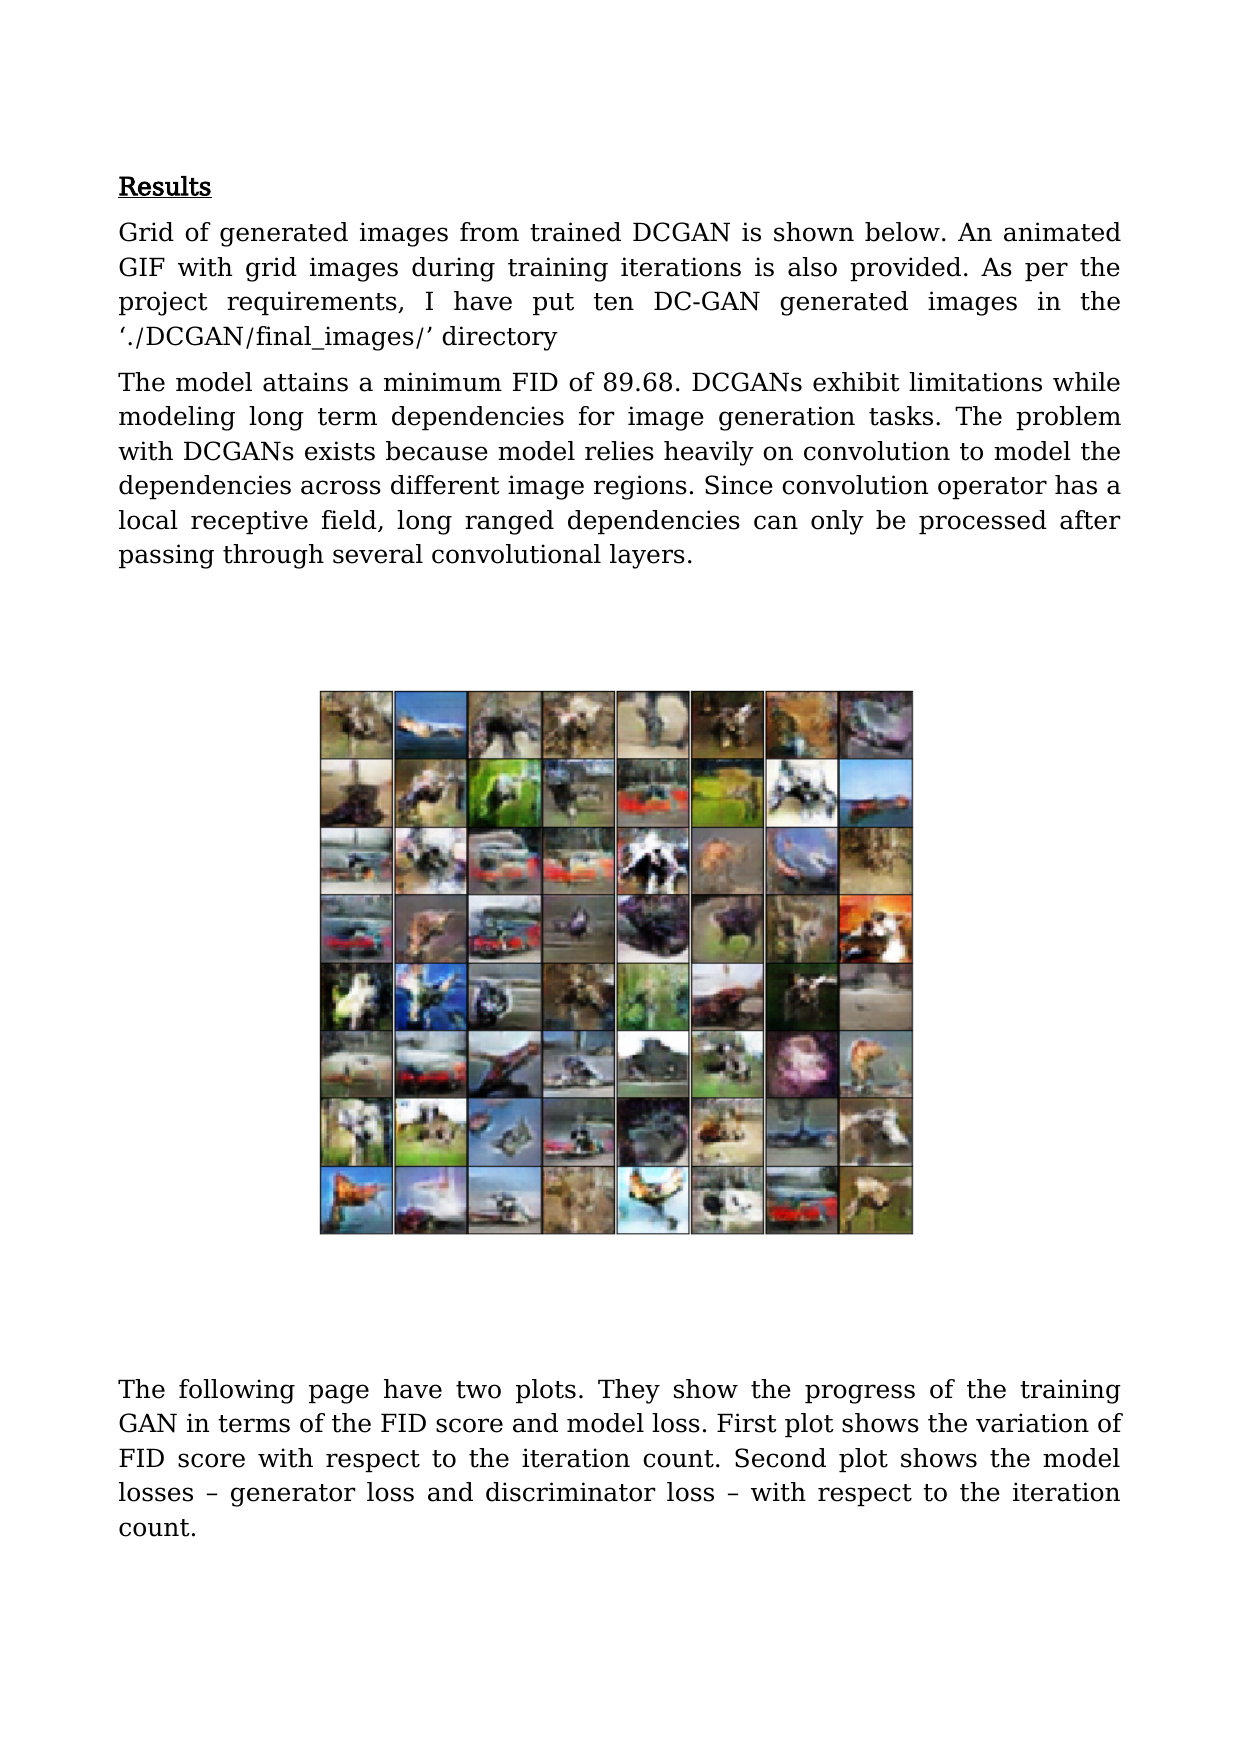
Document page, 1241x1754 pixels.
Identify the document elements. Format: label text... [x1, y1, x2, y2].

text Grid of generated images from trained DCGAN is shown below. An animated GIF with grid images during training iterations is also provided. As per the project requirements, I have put ten DC-GAN generated images in the ‘./DCGAN/final_images/’ directory [118, 217, 1122, 350]
text Results [118, 170, 1122, 200]
text The following page have two plots. They show the progress of the training GAN in terms of the FID score and model loss. First plot shows the variation of FID score with respect to the iteration count. Second plot shows the model losses – generator loss and discriminator loss – with respect to the iteration count. [118, 1373, 1122, 1541]
text The model attains a minimum FID of 89.68. DCGANs exhibit limitations while modeling long term dependencies for image generation tasks. The problem with DCGANs exists because model relies heavily on convolution to model the dependencies across different image regions. Since convolution operator has a local receptive field, long ranged dependencies can only be processed after passing through several convolutional layers. [118, 367, 1122, 569]
picture [276, 653, 953, 1271]
